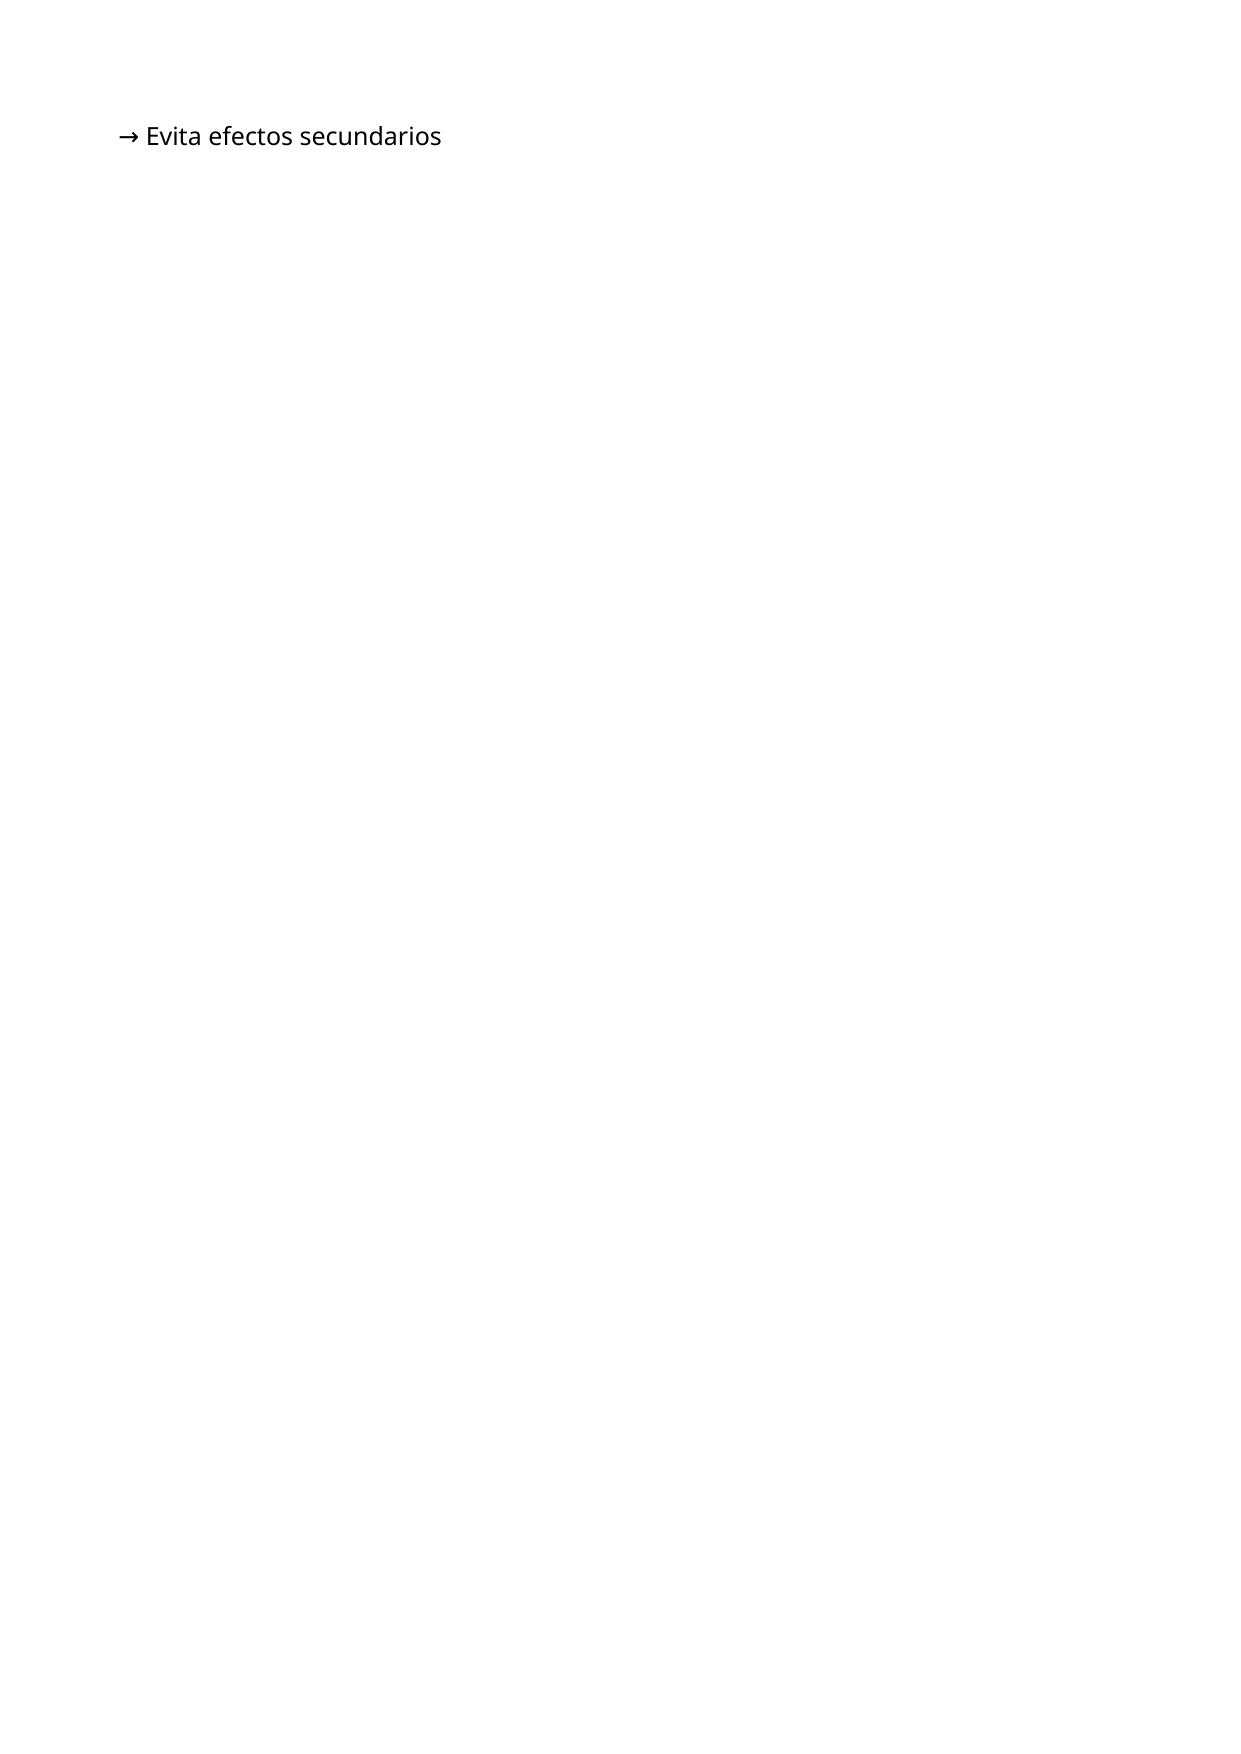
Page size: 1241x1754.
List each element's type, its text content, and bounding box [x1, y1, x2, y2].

text → Evita efectos secundarios [118, 118, 1122, 152]
